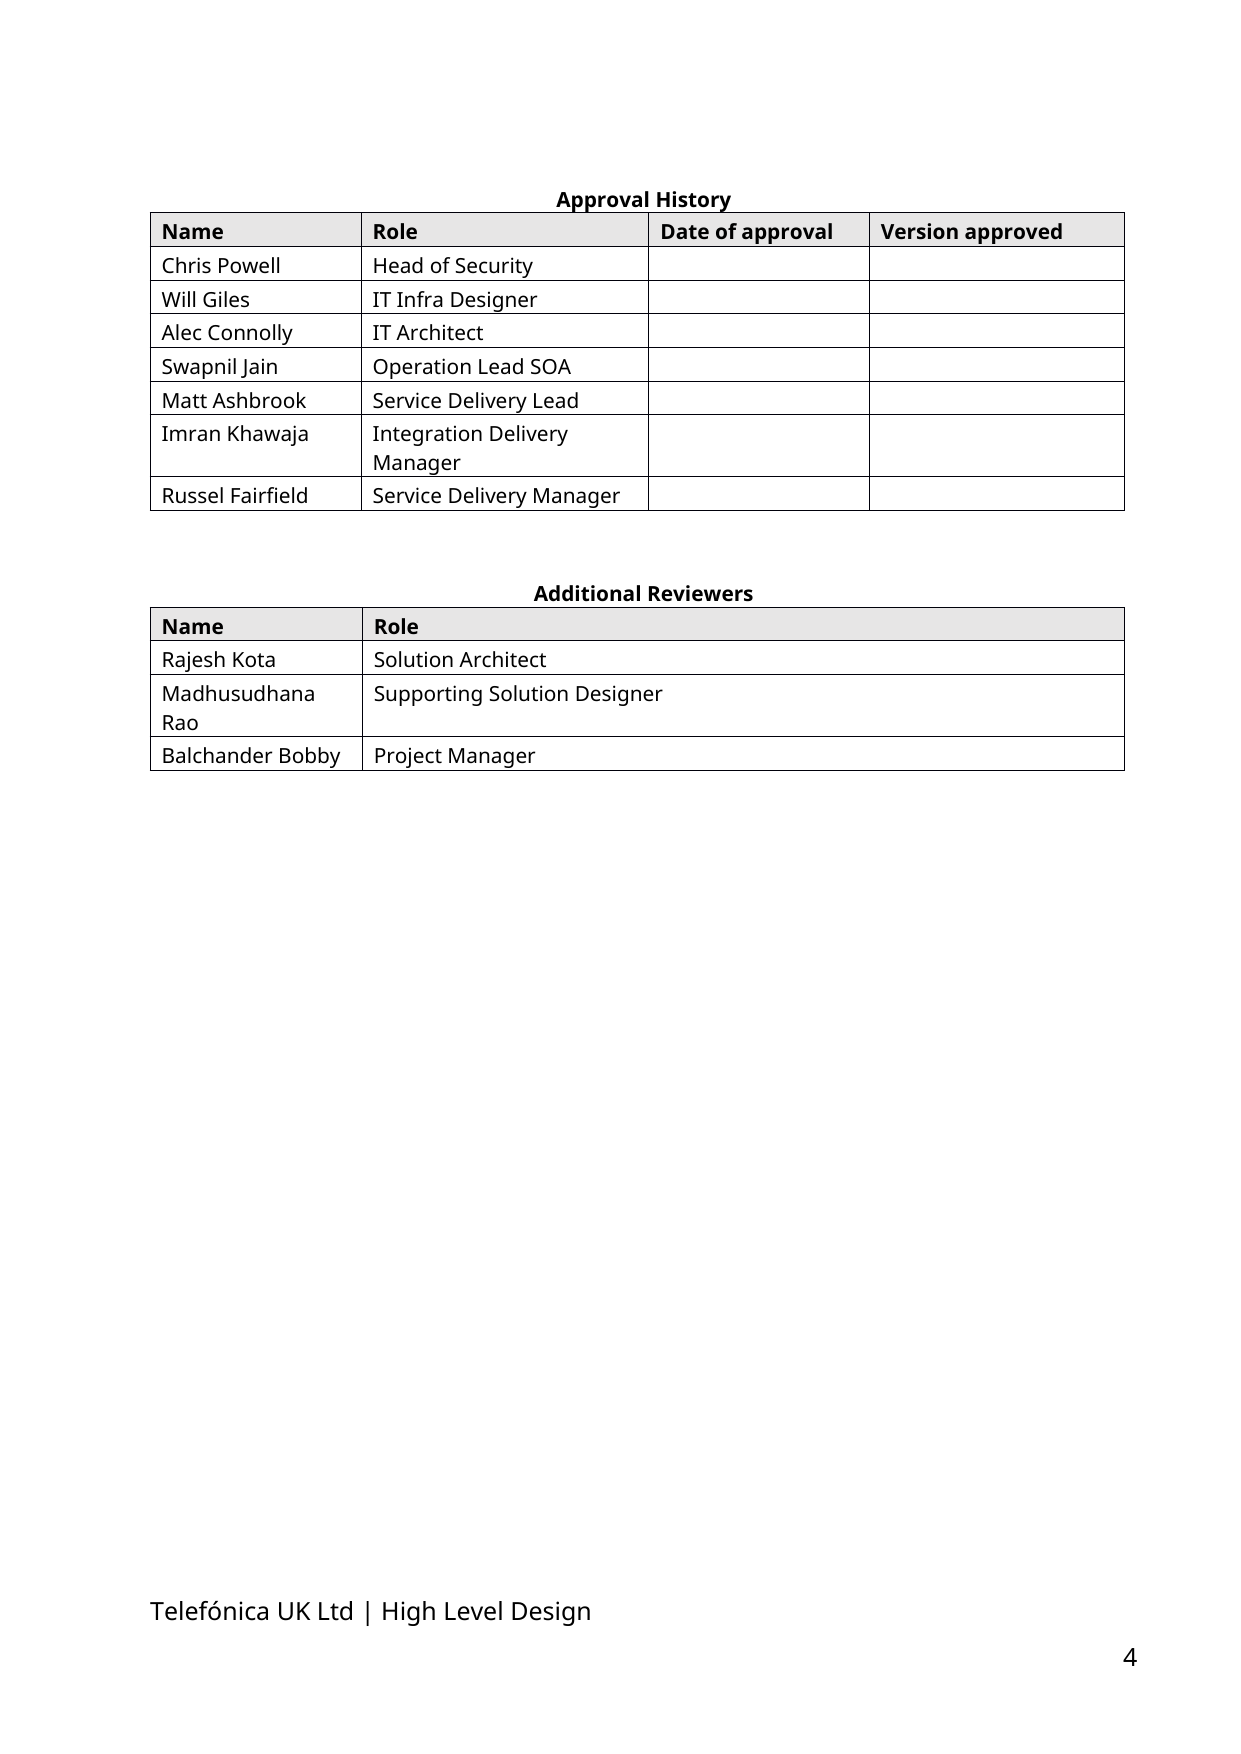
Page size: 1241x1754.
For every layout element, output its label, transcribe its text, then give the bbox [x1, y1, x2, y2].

table_cell Alec Connolly [151, 314, 361, 347]
table_cell [870, 247, 1124, 279]
table_cell [870, 477, 1124, 510]
table_cell Balchander Bobby [151, 737, 362, 770]
table_cell [649, 314, 869, 347]
table_cell Service Delivery Lead [362, 382, 648, 414]
table_cell IT Architect [362, 314, 648, 347]
table_cell Head of Security [362, 247, 648, 279]
text Approval History [150, 187, 1137, 212]
table_cell [870, 382, 1124, 414]
table_header Version approved [870, 213, 1124, 246]
table_cell Imran Khawaja [151, 415, 361, 476]
table_cell Chris Powell [151, 247, 361, 279]
table_cell Will Giles [151, 281, 361, 313]
table_cell Russel Fairfield [151, 477, 361, 510]
table_cell Madhusudhana Rao [151, 675, 362, 736]
table_cell [649, 281, 869, 313]
table_cell Project Manager [363, 737, 1124, 770]
table_cell [870, 415, 1124, 476]
table_cell Rajesh Kota [151, 641, 362, 674]
table_header Name [151, 213, 361, 246]
table_cell [649, 348, 869, 381]
table_cell Matt Ashbrook [151, 382, 361, 414]
table_cell IT Infra Designer [362, 281, 648, 313]
text Additional Reviewers [150, 582, 1137, 607]
table_cell [870, 314, 1124, 347]
table_cell [649, 477, 869, 510]
table_header Role [363, 608, 1124, 640]
table_cell Operation Lead SOA [362, 348, 648, 381]
table_cell Swapnil Jain [151, 348, 361, 381]
table_cell Solution Architect [363, 641, 1124, 674]
table_header Date of approval [649, 213, 869, 246]
table_cell [870, 281, 1124, 313]
table_cell [649, 415, 869, 476]
table_cell [870, 348, 1124, 381]
table_header Role [362, 213, 648, 246]
table_cell [649, 382, 869, 414]
table_cell [649, 247, 869, 279]
table_cell Integration Delivery Manager [362, 415, 648, 476]
table_header Name [151, 608, 362, 640]
table_cell Supporting Solution Designer [363, 675, 1124, 736]
table_cell Service Delivery Manager [362, 477, 648, 510]
